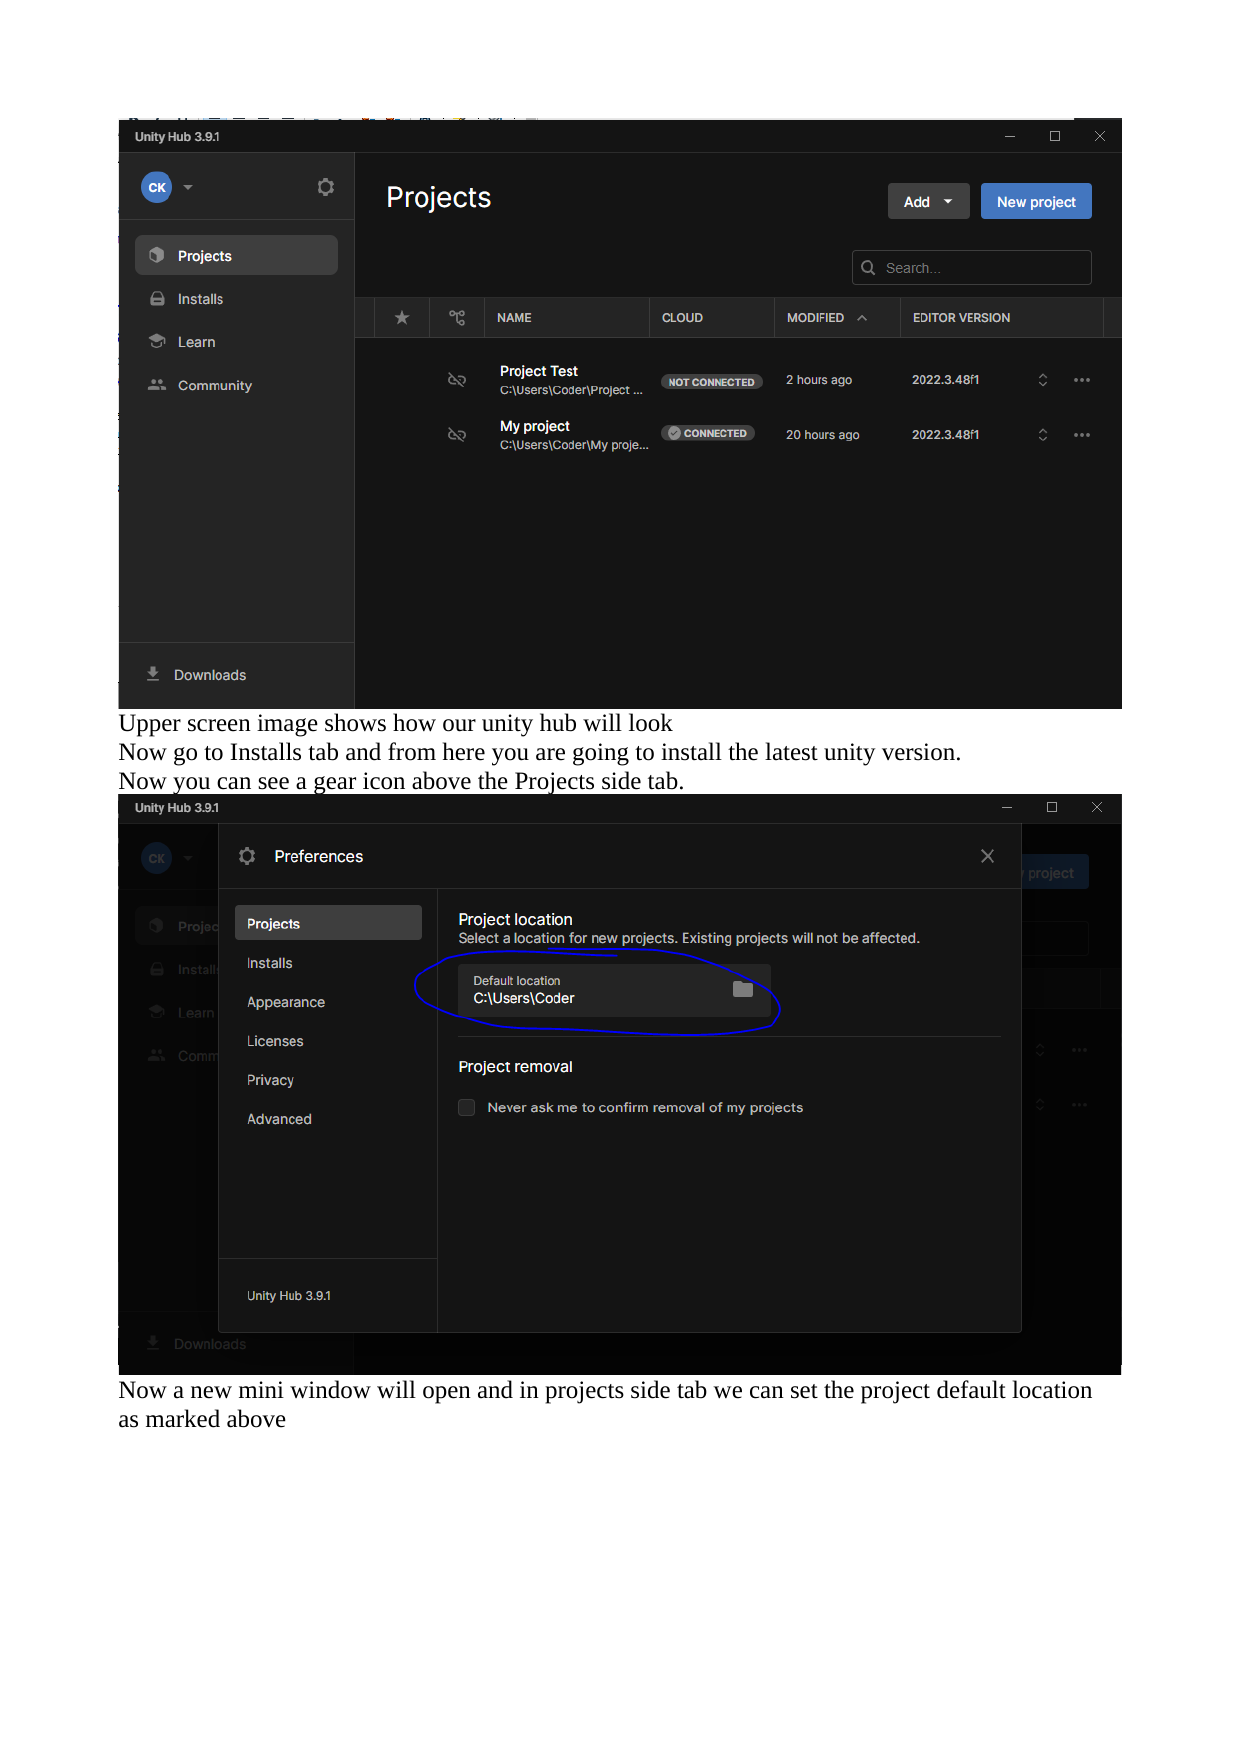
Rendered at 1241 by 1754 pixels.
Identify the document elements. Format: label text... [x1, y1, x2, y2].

text as marked above [118, 1404, 1122, 1432]
text Now a new mini window will open and in projects side tab we can set the project default location [118, 1375, 1122, 1404]
picture [118, 118, 1122, 709]
text Now you can see a gear icon above the Projects side tab. [118, 766, 1122, 794]
picture [118, 794, 1122, 1375]
text Now go to Installs tab and from here you are going to install the latest unity version. [118, 737, 1122, 766]
text Upper screen image shows how our unity hub will look [118, 709, 1122, 737]
